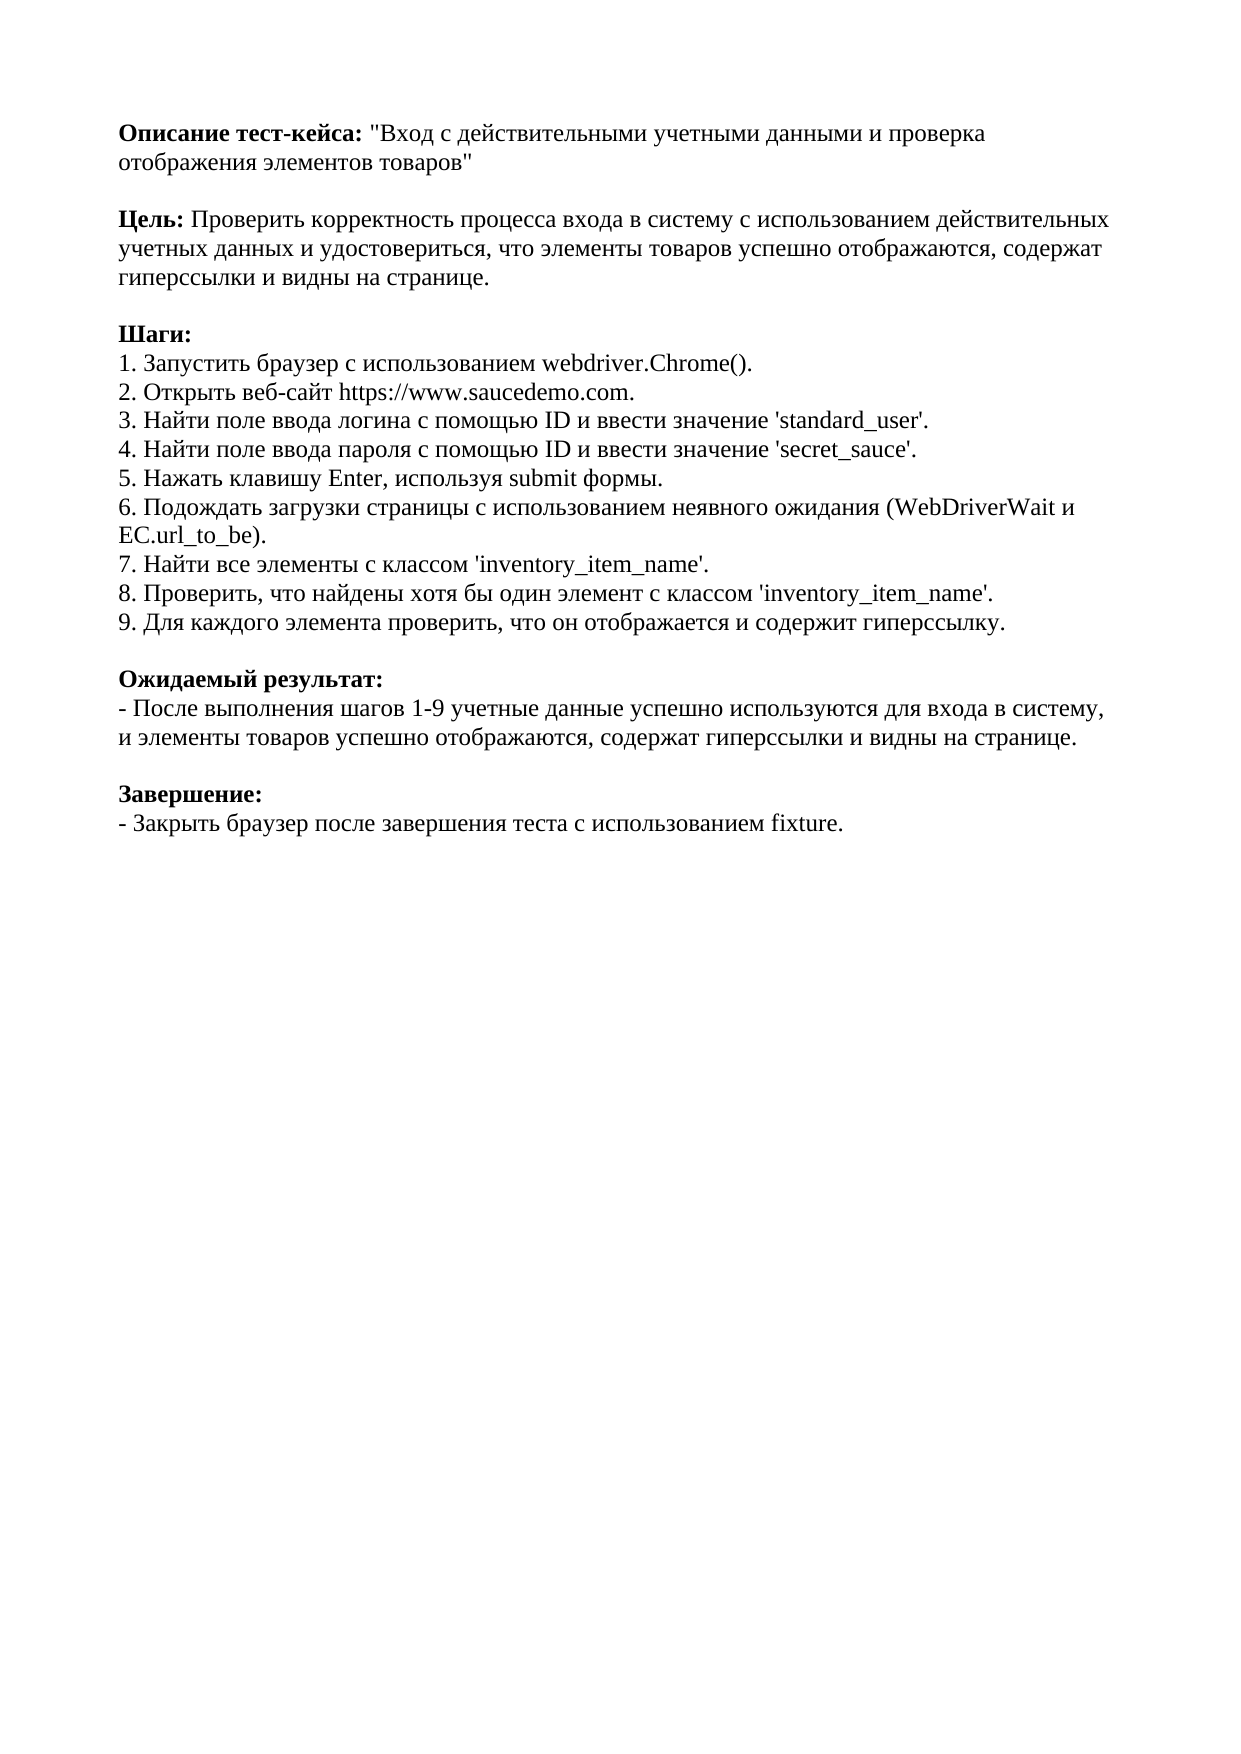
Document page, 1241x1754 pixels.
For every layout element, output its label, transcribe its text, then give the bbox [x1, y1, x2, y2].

text Описание тест-кейса: "Вход с действительными учетными данными и проверка отображения элементов товаров" [118, 118, 1122, 176]
text 5. Нажать клавишу Enter, используя submit формы. [118, 463, 1122, 492]
text 8. Проверить, что найдены хотя бы один элемент с классом 'inventory_item_name'. [118, 578, 1122, 607]
text 7. Найти все элементы с классом 'inventory_item_name'. [118, 549, 1122, 578]
text Шаги: [118, 319, 1122, 348]
text - Закрыть браузер после завершения теста с использованием fixture. [118, 808, 1122, 837]
text 9. Для каждого элемента проверить, что он отображается и содержит гиперссылку. [118, 607, 1122, 636]
text 3. Найти поле ввода логина с помощью ID и ввести значение 'standard_user'. [118, 406, 1122, 434]
text Завершение: [118, 779, 1122, 808]
text - После выполнения шагов 1-9 учетные данные успешно используются для входа в систему, и элементы товаров успешно отображаются, содержат гиперссылки и видны на странице. [118, 693, 1122, 751]
text 6. Подождать загрузки страницы с использованием неявного ожидания (WebDriverWait и EC.url_to_be). [118, 492, 1122, 549]
text Ожидаемый результат: [118, 664, 1122, 693]
text 4. Найти поле ввода пароля с помощью ID и ввести значение 'secret_sauce'. [118, 434, 1122, 463]
text 1. Запустить браузер с использованием webdriver.Chrome(). [118, 348, 1122, 377]
text 2. Открыть веб-сайт https://www.saucedemo.com. [118, 377, 1122, 406]
text Цель: Проверить корректность процесса входа в систему с использованием действительных учетных данных и удостовериться, что элементы товаров успешно отображаются, содержат гиперссылки и видны на странице. [118, 204, 1122, 291]
